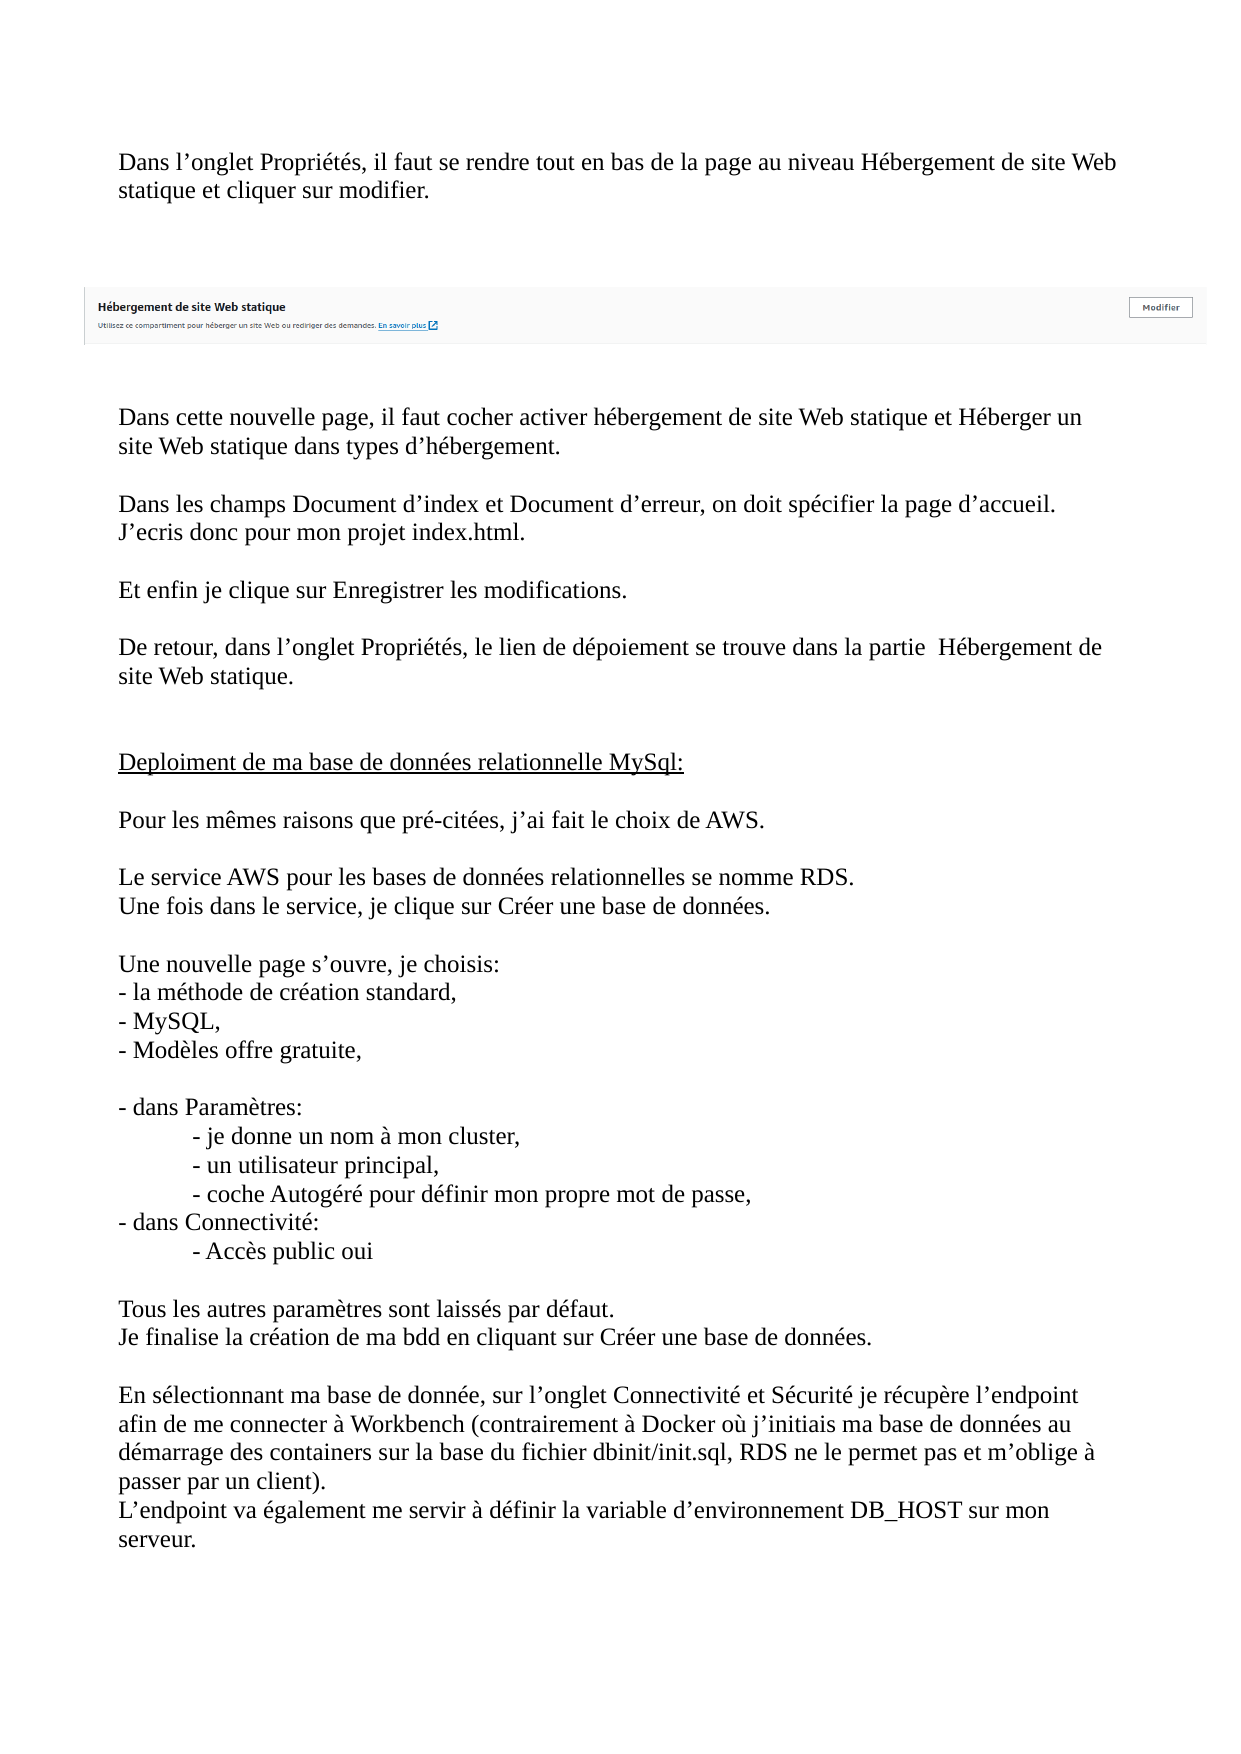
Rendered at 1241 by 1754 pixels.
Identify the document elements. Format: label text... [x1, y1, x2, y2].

text Tous les autres paramètres sont laissés par défaut. [118, 1294, 1122, 1322]
text - un utilisateur principal, [118, 1150, 1122, 1179]
text Une fois dans le service, je clique sur Créer une base de données. [118, 891, 1122, 920]
text Dans cette nouvelle page, il faut cocher activer hébergement de site Web statique et Héberger un site Web statique dans types d’hébergement. [118, 402, 1122, 460]
text - je donne un nom à mon cluster, [118, 1121, 1122, 1150]
text Une nouvelle page s’ouvre, je choisis: [118, 949, 1122, 977]
text Deploiment de ma base de données relationnelle MySql: [118, 747, 1122, 776]
text - Modèles offre gratuite, [118, 1035, 1122, 1064]
text En sélectionnant ma base de donnée, sur l’onglet Connectivité et Sécurité je récupère l’endpoint afin de me connecter à Workbench (contrairement à Docker où j’initiais ma base de données au démarrage des containers sur la base du fichier dbinit/init.sql, RDS ne le permet pas et m’oblige à passer par un client). [118, 1380, 1122, 1495]
text Le service AWS pour les bases de données relationnelles se nomme RDS. [118, 862, 1122, 891]
text Je finalise la création de ma bdd en cliquant sur Créer une base de données. [118, 1322, 1122, 1351]
text - dans Connectivité: [118, 1207, 1122, 1236]
text Dans l’onglet Propriétés, il faut se rendre tout en bas de la page au niveau Hébergement de site Web statique et cliquer sur modifier. [118, 147, 1122, 204]
text - MySQL, [118, 1006, 1122, 1035]
text - dans Paramètres: [118, 1092, 1122, 1121]
text Dans les champs Document d’index et Document d’erreur, on doit spécifier la page d’accueil. J’ecris donc pour mon projet index.html. [118, 489, 1122, 546]
text - la méthode de création standard, [118, 977, 1122, 1006]
text Pour les mêmes raisons que pré-citées, j’ai fait le choix de AWS. [118, 805, 1122, 834]
text - coche Autogéré pour définir mon propre mot de passe, [118, 1179, 1122, 1207]
text Et enfin je clique sur Enregistrer les modifications. [118, 575, 1122, 604]
text L’endpoint va également me servir à définir la variable d’environnement DB_HOST sur mon serveur. [118, 1495, 1122, 1552]
text - Accès public oui [118, 1236, 1122, 1265]
text De retour, dans l’onglet Propriétés, le lien de dépoiement se trouve dans la partie Hébergement de site Web statique. [118, 632, 1122, 690]
picture [84, 287, 1207, 345]
